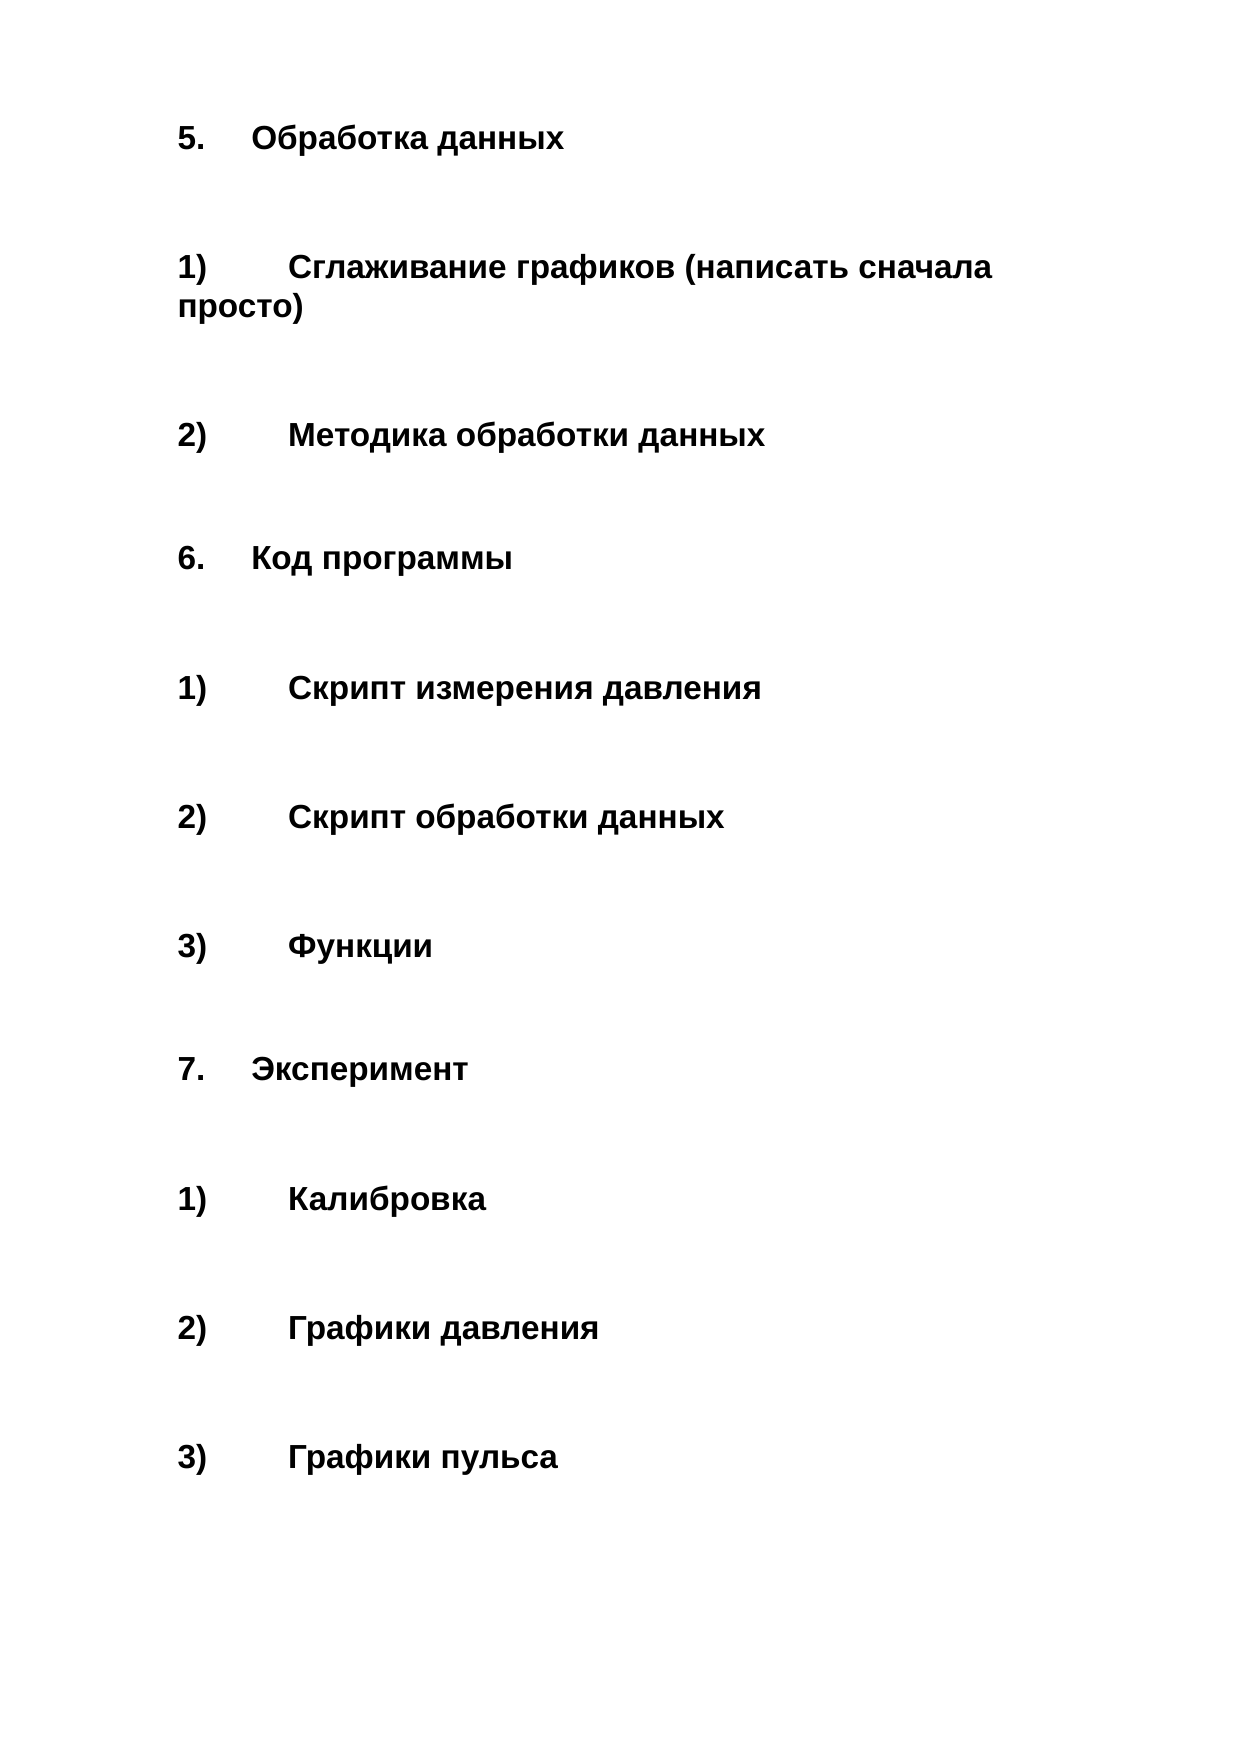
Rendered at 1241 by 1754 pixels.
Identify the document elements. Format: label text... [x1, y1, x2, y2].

subtitle Скрипт обработки данных [177, 797, 1093, 835]
subtitle Сглаживание графиков (написать сначала просто) [177, 247, 1093, 324]
subtitle Графики давления [177, 1308, 1093, 1346]
subtitle Методика обработки данных [177, 415, 1093, 453]
subtitle Калибровка [177, 1179, 1093, 1217]
subtitle Функции [177, 926, 1093, 964]
subtitle Скрипт измерения давления [177, 668, 1093, 706]
subtitle Эксперимент [177, 1049, 1093, 1088]
subtitle Обработка данных [177, 118, 1093, 157]
subtitle Графики пульса [177, 1437, 1093, 1476]
subtitle Код программы [177, 538, 1093, 577]
